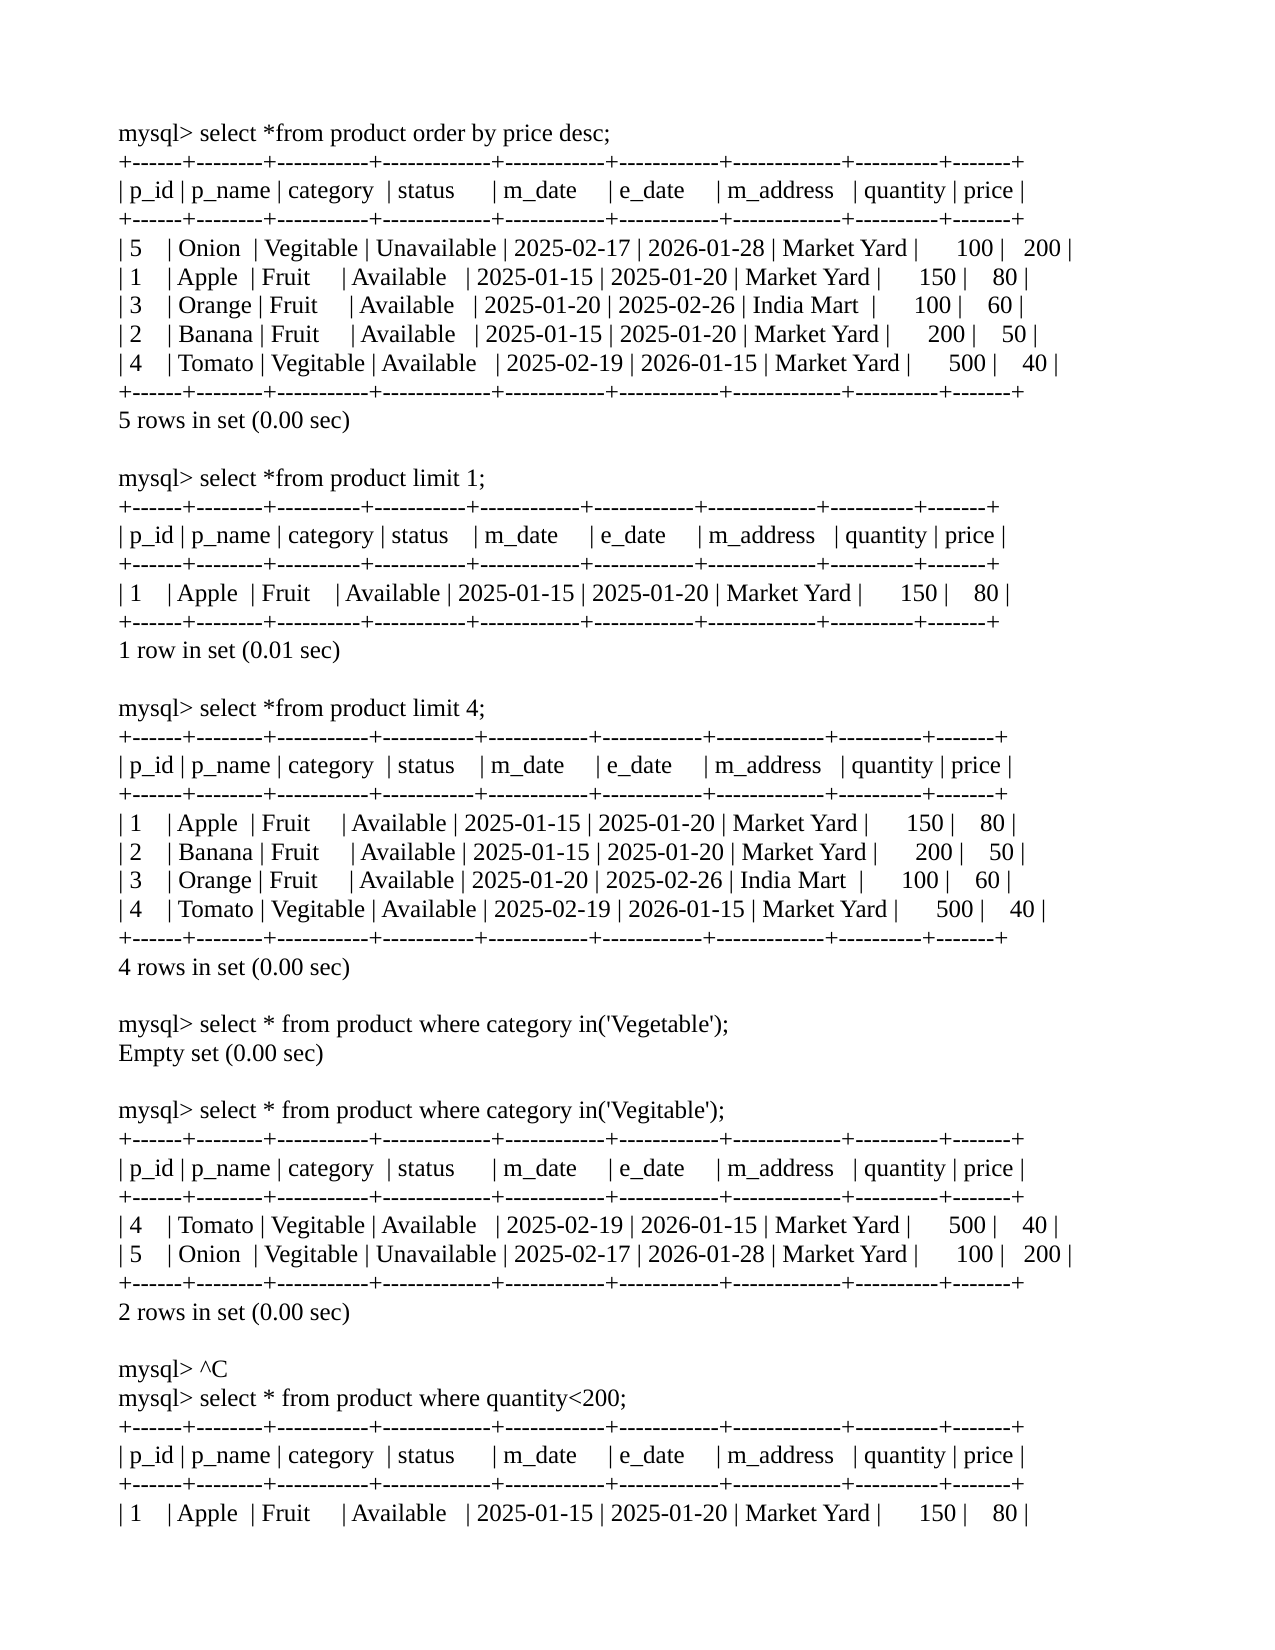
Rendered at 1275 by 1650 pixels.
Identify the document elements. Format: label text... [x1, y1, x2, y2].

text | 1 | Apple | Fruit | Available | 2025-01-15 | 2025-01-20 | Market Yard | 150 | 80 | [118, 578, 1157, 607]
text | p_id | p_name | category | status | m_date | e_date | m_address | quantity | price | [118, 1441, 1157, 1469]
text +------+--------+-----------+-----------+------------+------------+-------------+----------+-------+ [118, 923, 1157, 952]
text +------+--------+----------+-----------+------------+------------+-------------+----------+-------+ [118, 549, 1157, 578]
text 4 rows in set (0.00 sec) [118, 952, 1157, 981]
text | 4 | Tomato | Vegitable | Available | 2025-02-19 | 2026-01-15 | Market Yard | 500 | 40 | [118, 1211, 1157, 1239]
text +------+--------+-----------+-------------+------------+------------+-------------+----------+-------+ [118, 377, 1157, 406]
text | 5 | Onion | Vegitable | Unavailable | 2025-02-17 | 2026-01-28 | Market Yard | 100 | 200 | [118, 1239, 1157, 1268]
text +------+--------+-----------+-----------+------------+------------+-------------+----------+-------+ [118, 779, 1157, 808]
text | p_id | p_name | category | status | m_date | e_date | m_address | quantity | price | [118, 176, 1157, 204]
text | 4 | Tomato | Vegitable | Available | 2025-02-19 | 2026-01-15 | Market Yard | 500 | 40 | [118, 894, 1157, 923]
text +------+--------+----------+-----------+------------+------------+-------------+----------+-------+ [118, 492, 1157, 521]
text | 3 | Orange | Fruit | Available | 2025-01-20 | 2025-02-26 | India Mart | 100 | 60 | [118, 291, 1157, 319]
text +------+--------+-----------+-------------+------------+------------+-------------+----------+-------+ [118, 1469, 1157, 1498]
text +------+--------+-----------+-------------+------------+------------+-------------+----------+-------+ [118, 147, 1157, 176]
text Empty set (0.00 sec) [118, 1038, 1157, 1067]
text +------+--------+----------+-----------+------------+------------+-------------+----------+-------+ [118, 607, 1157, 636]
text | p_id | p_name | category | status | m_date | e_date | m_address | quantity | price | [118, 751, 1157, 779]
text | 1 | Apple | Fruit | Available | 2025-01-15 | 2025-01-20 | Market Yard | 150 | 80 | [118, 262, 1157, 291]
text +------+--------+-----------+-------------+------------+------------+-------------+----------+-------+ [118, 1268, 1157, 1297]
text mysql> select * from product where quantity<200; [118, 1383, 1157, 1412]
text +------+--------+-----------+-------------+------------+------------+-------------+----------+-------+ [118, 1182, 1157, 1211]
text +------+--------+-----------+-------------+------------+------------+-------------+----------+-------+ [118, 1124, 1157, 1153]
text mysql> select * from product where category in('Vegetable'); [118, 1009, 1157, 1038]
text 5 rows in set (0.00 sec) [118, 406, 1157, 434]
text | p_id | p_name | category | status | m_date | e_date | m_address | quantity | price | [118, 1153, 1157, 1182]
text | 3 | Orange | Fruit | Available | 2025-01-20 | 2025-02-26 | India Mart | 100 | 60 | [118, 866, 1157, 894]
text +------+--------+-----------+-------------+------------+------------+-------------+----------+-------+ [118, 204, 1157, 233]
text +------+--------+-----------+-------------+------------+------------+-------------+----------+-------+ [118, 1412, 1157, 1441]
text mysql> select *from product limit 4; [118, 693, 1157, 722]
text | 1 | Apple | Fruit | Available | 2025-01-15 | 2025-01-20 | Market Yard | 150 | 80 | [118, 808, 1157, 837]
text 2 rows in set (0.00 sec) [118, 1297, 1157, 1326]
text | p_id | p_name | category | status | m_date | e_date | m_address | quantity | price | [118, 521, 1157, 549]
text | 4 | Tomato | Vegitable | Available | 2025-02-19 | 2026-01-15 | Market Yard | 500 | 40 | [118, 348, 1157, 377]
text | 2 | Banana | Fruit | Available | 2025-01-15 | 2025-01-20 | Market Yard | 200 | 50 | [118, 319, 1157, 348]
text mysql> select * from product where category in('Vegitable'); [118, 1096, 1157, 1124]
text mysql> select *from product limit 1; [118, 463, 1157, 492]
text mysql> select *from product order by price desc; [118, 118, 1157, 147]
text 1 row in set (0.01 sec) [118, 636, 1157, 664]
text | 2 | Banana | Fruit | Available | 2025-01-15 | 2025-01-20 | Market Yard | 200 | 50 | [118, 837, 1157, 866]
text mysql> ^C [118, 1354, 1157, 1383]
text | 1 | Apple | Fruit | Available | 2025-01-15 | 2025-01-20 | Market Yard | 150 | 80 | [118, 1498, 1157, 1527]
text | 5 | Onion | Vegitable | Unavailable | 2025-02-17 | 2026-01-28 | Market Yard | 100 | 200 | [118, 233, 1157, 262]
text +------+--------+-----------+-----------+------------+------------+-------------+----------+-------+ [118, 722, 1157, 751]
